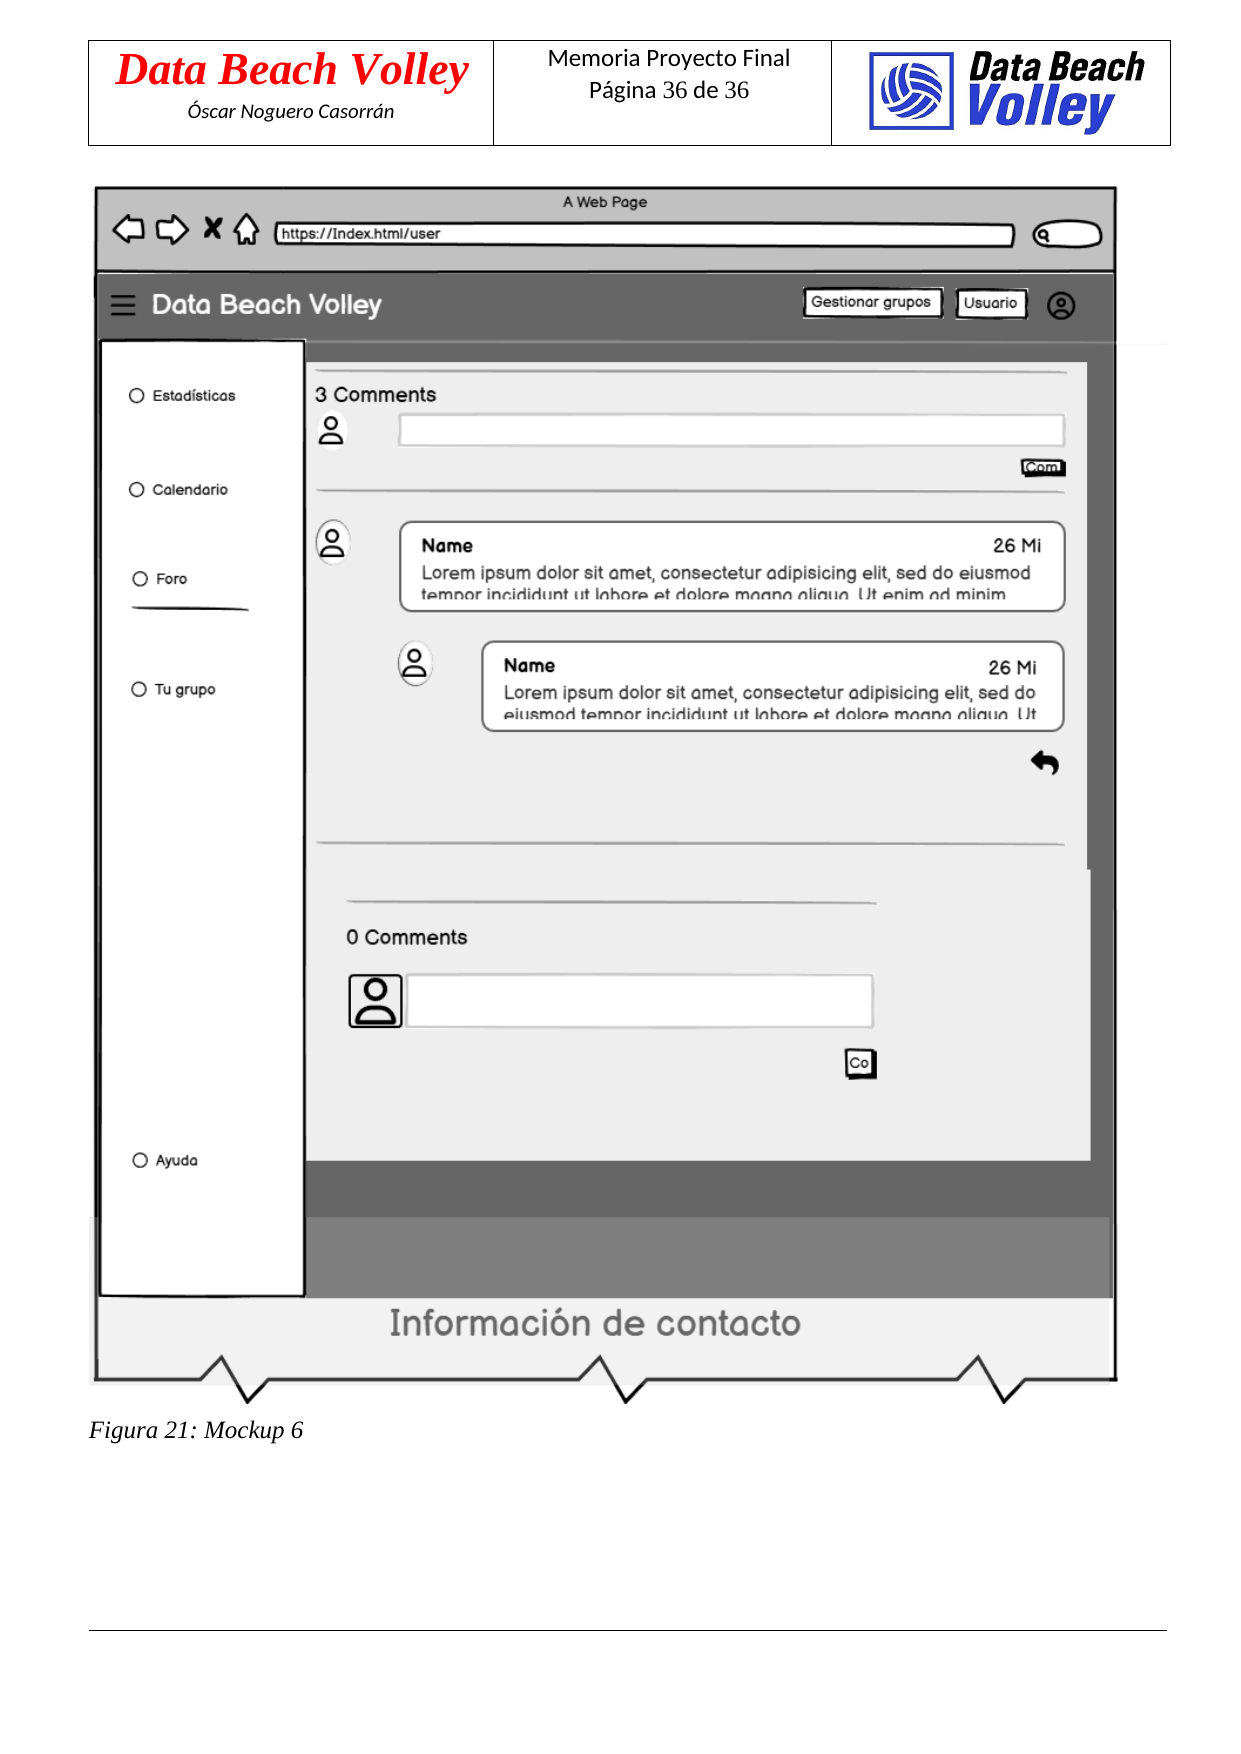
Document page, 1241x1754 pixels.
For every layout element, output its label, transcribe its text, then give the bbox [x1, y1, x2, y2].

picture [88, 186, 1167, 1404]
text Figura 21: Mockup 6 [89, 1404, 1167, 1444]
picture [867, 48, 1148, 137]
